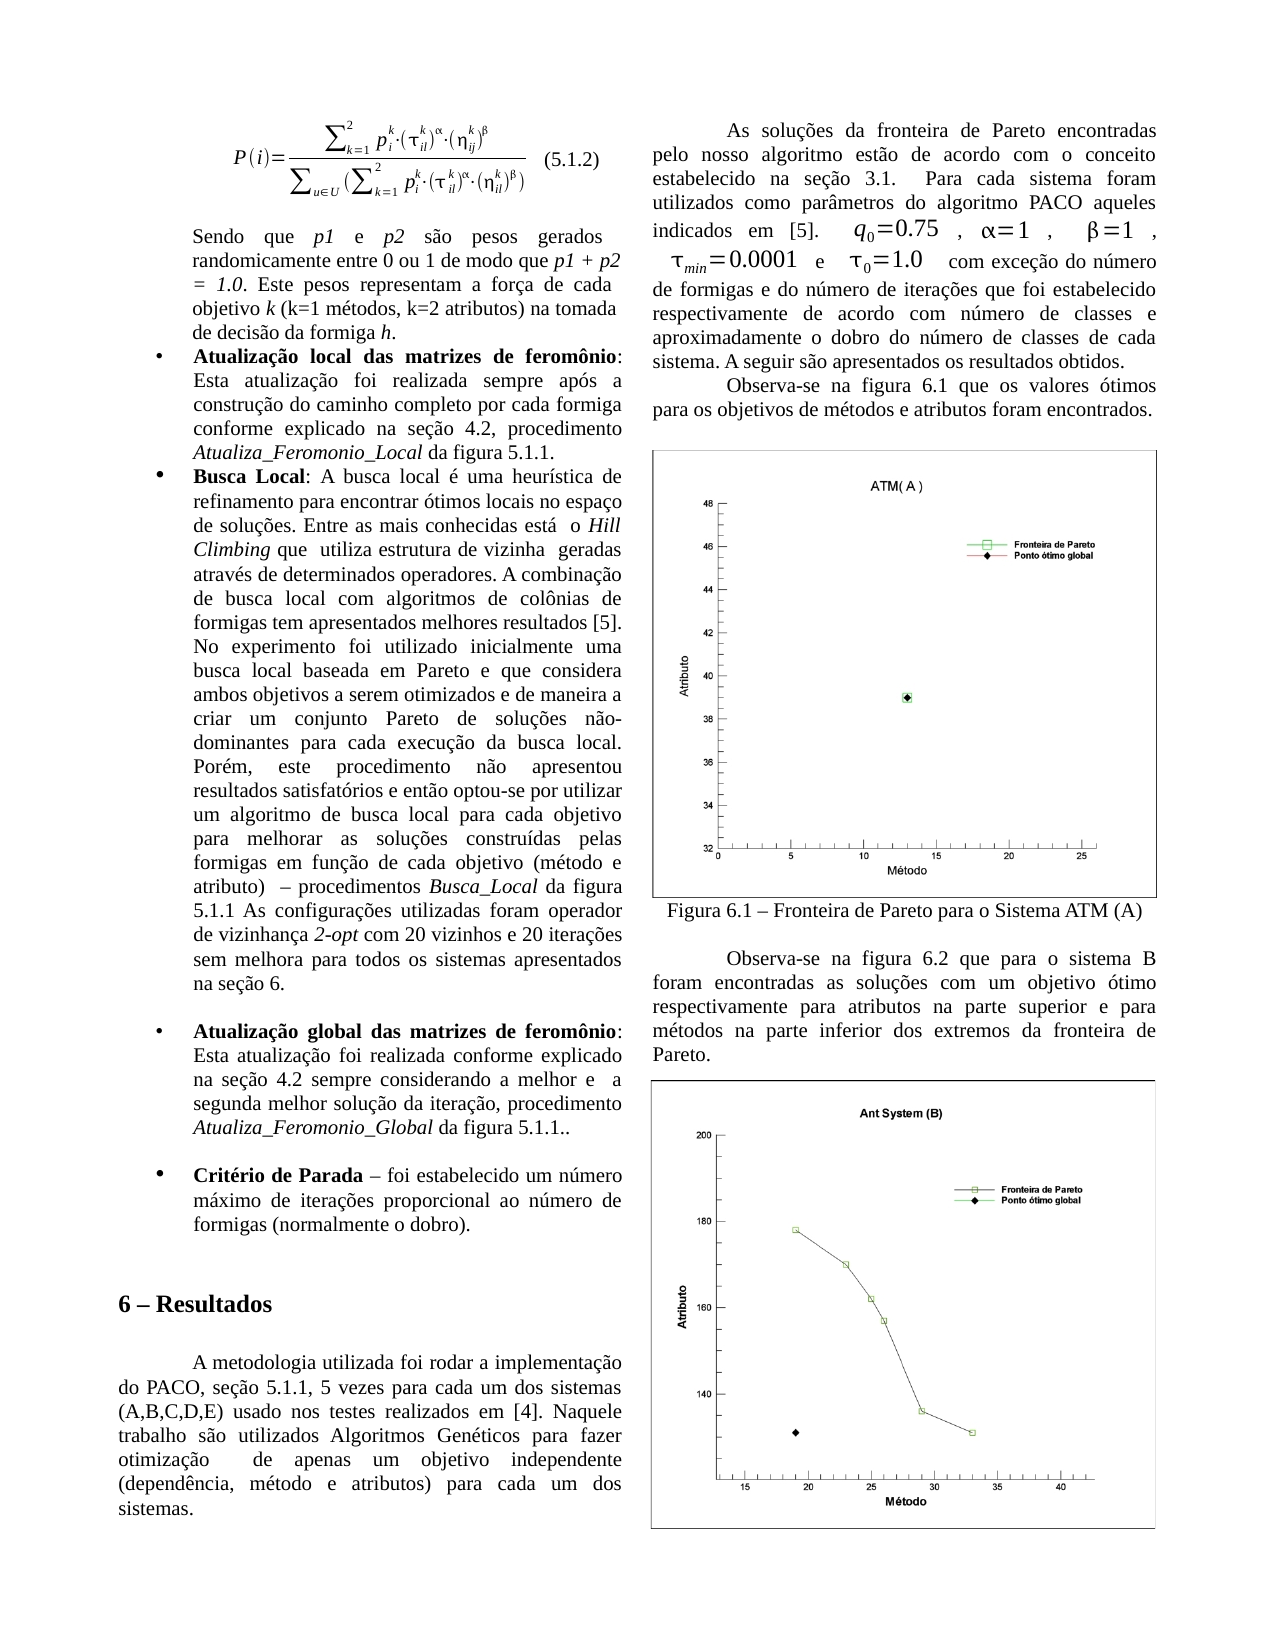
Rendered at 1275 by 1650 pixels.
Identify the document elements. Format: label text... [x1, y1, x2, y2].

list Busca Local: A busca local é uma heurística de refinamento para encontrar ótimos locais no espaço de soluções. Entre as mais conhecidas está o Hill Climbing que utiliza estrutura de vizinha geradas através de determinados operadores. A combinação de busca local com algoritmos de colônias de formigas tem apresentados melhores resultados [5]. No experimento foi utilizado inicialmente uma busca local baseada em Pareto e que considera ambos objetivos a serem otimizados e de maneira a criar um conjunto Pareto de soluções não-dominantes para cada execução da busca local. Porém, este procedimento não apresentou resultados satisfatórios e então optou-se por utilizar um algoritmo de busca local para cada objetivo para melhorar as soluções construídas pelas formigas em função de cada objetivo (método e atributo) – procedimentos Busca_Local da figura 5.1.1 As configurações utilizadas foram operador de vizinhança 2-opt com 20 vizinhos e 20 iterações sem melhora para todos os sistemas apresentados na seção 6. [156, 464, 622, 994]
picture [652, 450, 1157, 898]
text A metodologia utilizada foi rodar a implementação do PACO, seção 5.1.1, 5 vezes para cada um dos sistemas (A,B,C,D,E) usado nos testes realizados em [4]. Naquele trabalho são utilizados Algoritmos Genéticos para fazer otimização de apenas um objetivo independente (dependência, método e atributos) para cada um dos sistemas. [118, 1346, 622, 1519]
list Atualização global das matrizes de feromônio: Esta atualização foi realizada conforme explicado na seção 4.2 sempre considerando a melhor e a segunda melhor solução da iteração, procedimento Atualiza_Feromonio_Global da figura 5.1.1.. [156, 1019, 622, 1139]
text Observa-se na figura 6.2 que para o sistema B foram encontradas as soluções com um objetivo ótimo respectivamente para atributos na parte superior e para métodos na parte inferior dos extremos da fronteira de Pareto. [652, 946, 1157, 1066]
picture [650, 1080, 1156, 1529]
text As soluções da fronteira de Pareto encontradas pelo nosso algoritmo estão de acordo com o conceito estabelecido na seção 3.1. Para cada sistema foram utilizados como parâmetros do algoritmo PACO aqueles indicados em [5]. ,, , e com exceção do número de formigas e do número de iterações que foi estabelecido respectivamente de acordo com número de classes e aproximadamente o dobro do número de classes de cada sistema. A seguir são apresentados os resultados obtidos. [652, 118, 1157, 373]
list Critério de Parada – foi estabelecido um número máximo de iterações proporcional ao número de formigas (normalmente o dobro). [156, 1163, 622, 1236]
text Observa-se na figura 6.1 que os valores ótimos para os objetivos de métodos e atributos foram encontrados. [652, 373, 1157, 421]
text Sendo que p1 e p2 são pesos gerados randomicamente entre 0 ou 1 de modo que p1 + p2 = 1.0. Este pesos representam a força de cada objetivo k (k=1 métodos, k=2 atributos) na tomada de decisão da formiga h. [118, 224, 622, 344]
text (5.1.2) [118, 118, 622, 200]
text 6 – Resultados [118, 1289, 622, 1318]
text Figura 6.1 – Fronteira de Pareto para o Sistema ATM (A) [652, 898, 1157, 922]
list Atualização local das matrizes de feromônio: Esta atualização foi realizada sempre após a construção do caminho completo por cada formiga conforme explicado na seção 4.2, procedimento Atualiza_Feromonio_Local da figura 5.1.1. [156, 344, 622, 464]
